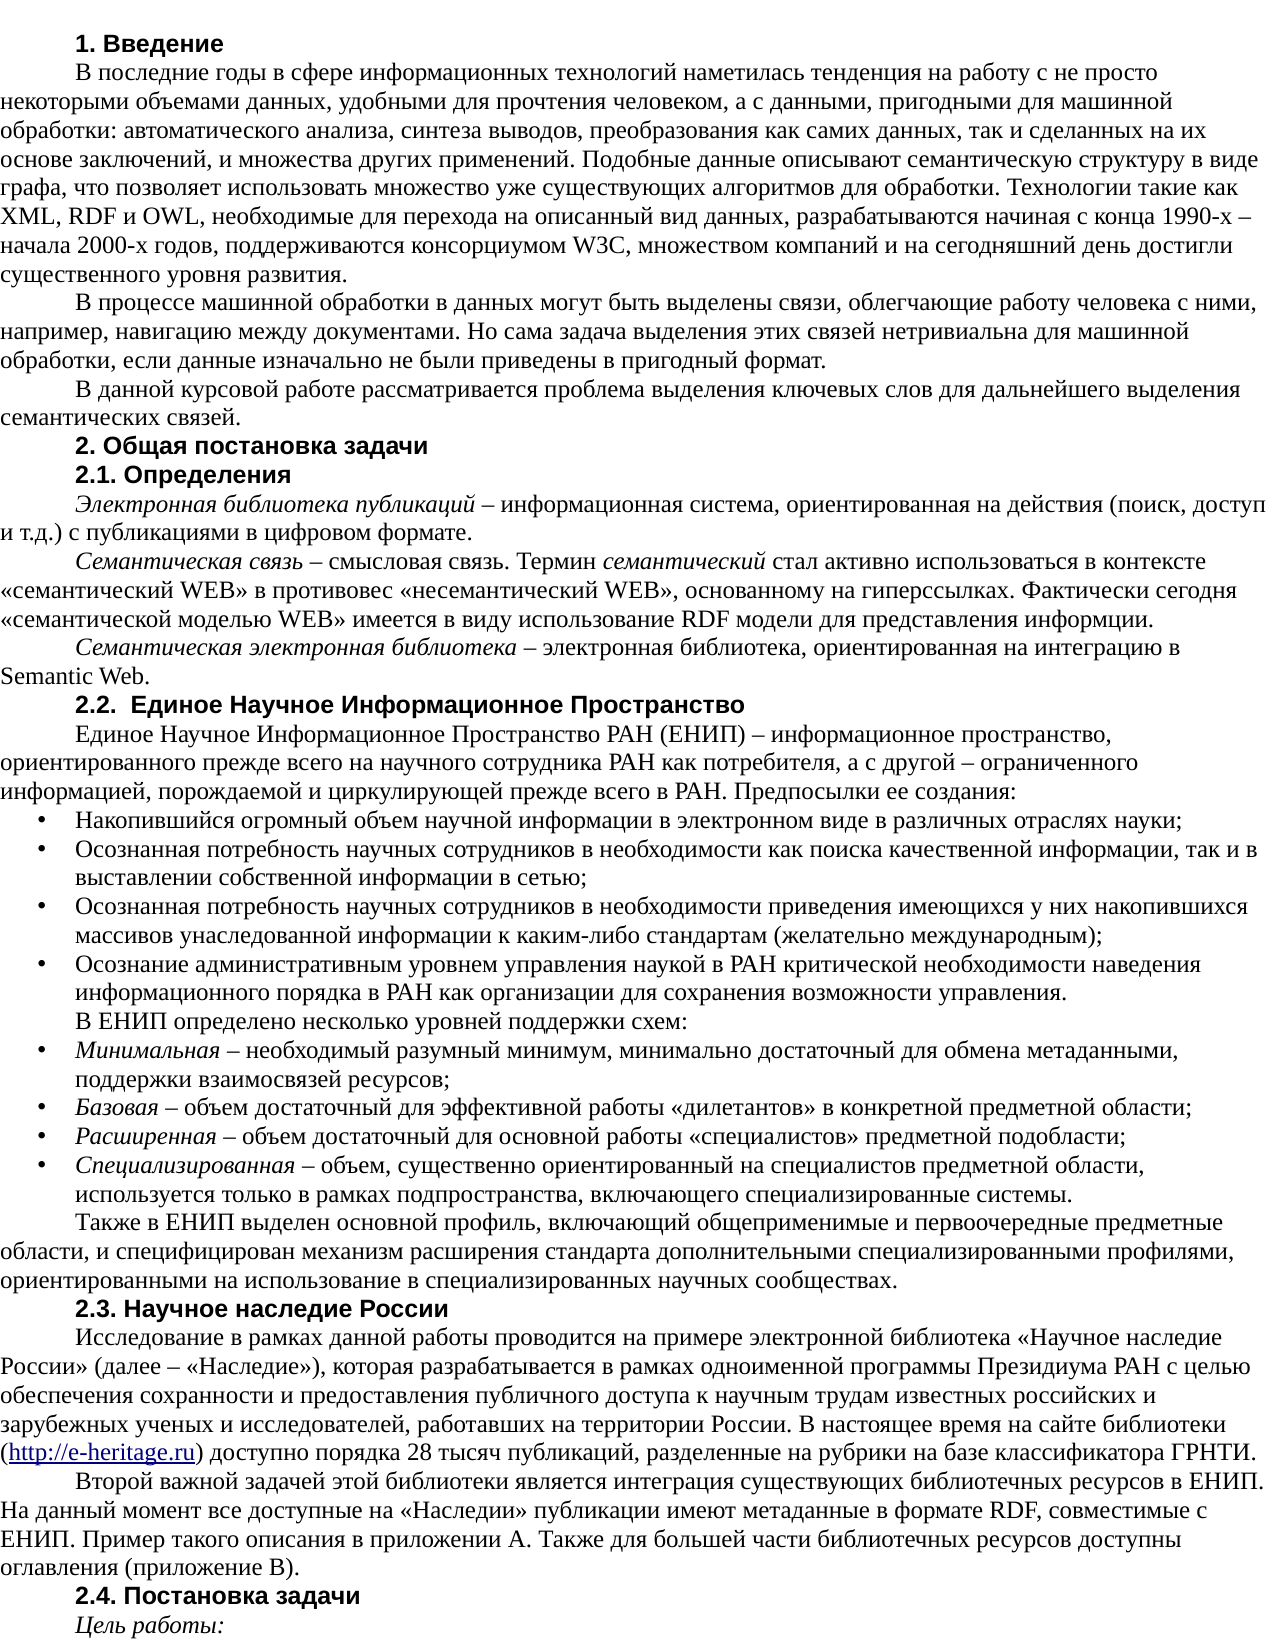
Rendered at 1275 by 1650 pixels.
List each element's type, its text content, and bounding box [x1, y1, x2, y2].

subtitle 2.4. Постановка задачи [0, 1581, 1275, 1610]
text В ЕНИП определено несколько уровней поддержки схем: [0, 1006, 1275, 1035]
text Единое Научное Информационное Пространство РАН (ЕНИП) – информационное пространство, ориентированного прежде всего на научного сотрудника РАН как потребителя, а с другой – ограниченного информацией, порождаемой и циркулирующей прежде всего в РАН. Предпосылки ее создания: [0, 719, 1275, 805]
subtitle 1. Введение [0, 29, 1275, 57]
text В данной курсовой работе рассматривается проблема выделения ключевых слов для дальнейшего выделения семантических связей. [0, 374, 1275, 431]
text В последние годы в сфере информационных технологий наметилась тенденция на работу с не просто некоторыми объемами данных, удобными для прочтения человеком, а с данными, пригодными для машинной обработки: автоматического анализа, синтеза выводов, преобразования как самих данных, так и сделанных на их основе заключений, и множества других применений. Подобные данные описывают семантическую структуру в виде графа, что позволяет использовать множество уже существующих алгоритмов для обработки. Технологии такие как XML, RDF и OWL, необходимые для перехода на описанный вид данных, разрабатываются начиная с конца 1990-х – начала 2000-х годов, поддерживаются консорциумом W3C, множеством компаний и на сегодняшний день достигли существенного уровня развития. [0, 57, 1275, 287]
list Осознание административным уровнем управления наукой в РАН критической необходимости наведения информационного порядка в РАН как организации для сохранения возможности управления. [37, 949, 1275, 1006]
list Расширенная – объем достаточный для основной работы «специалистов» предметной подобласти; [37, 1121, 1275, 1150]
list Осознанная потребность научных сотрудников в необходимости приведения имеющихся у них накопившихся массивов унаследованной информации к каким-либо стандартам (желательно международным); [37, 891, 1275, 949]
list Накопившийся огромный объем научной информации в электронном виде в различных отраслях науки; [37, 805, 1275, 834]
list Специализированная – объем, существенно ориентированный на специалистов предметной области, используется только в рамках подпространства, включающего специализированные системы. [37, 1150, 1275, 1207]
subtitle 2.1. Определения [0, 460, 1275, 489]
subtitle 2. Общая постановка задачи [0, 431, 1275, 460]
list Осознанная потребность научных сотрудников в необходимости как поиска качественной информации, так и в выставлении собственной информации в сетью; [37, 834, 1275, 891]
text Также в ЕНИП выделен основной профиль, включающий общеприменимые и первоочередные предметные области, и специфицирован механизм расширения стандарта дополнительными специализированными профилями, ориентированными на использование в специализированных научных сообществах. [0, 1207, 1275, 1294]
list Минимальная – необходимый разумный минимум, минимально достаточный для обмена метаданными, поддержки взаимосвязей ресурсов; [37, 1035, 1275, 1092]
text Исследование в рамках данной работы проводится на примере электронной библиотека «Научное наследие России» (далее – «Наследие»), которая разрабатывается в рамках одноименной программы Президиума РАН с целью обеспечения сохранности и предоставления публичного доступа к научным трудам известных российских и зарубежных ученых и исследователей, работавших на территории России. В настоящее время на сайте библиотеки (http://e-heritage.ru) доступно порядка 28 тысяч публикаций, разделенные на рубрики на базе классификатора ГРНТИ. [0, 1322, 1275, 1466]
text В процессе машинной обработки в данных могут быть выделены связи, облегчающие работу человека с ними, например, навигацию между документами. Но сама задача выделения этих связей нетривиальна для машинной обработки, если данные изначально не были приведены в пригодный формат. [0, 287, 1275, 374]
text Электронная библиотека публикаций – информационная система, ориентированная на действия (поиск, доступ и т.д.) с публикациями в цифровом формате. [0, 489, 1275, 546]
text Семантическая связь – смысловая связь. Термин семантический стал активно использоваться в контексте «семантический WEB» в противовес «несемантический WEB», основанному на гиперссылках. Фактически сегодня «семантической моделью WEB» имеется в виду использование RDF модели для представления информции. [0, 546, 1275, 632]
text Второй важной задачей этой библиотеки является интеграция существующих библиотечных ресурсов в ЕНИП. На данный момент все доступные на «Наследии» публикации имеют метаданные в формате RDF, совместимые с ЕНИП. Пример такого описания в приложении A. Также для большей части библиотечных ресурсов доступны оглавления (приложение B). [0, 1466, 1275, 1581]
subtitle 2.3. Научное наследие России [0, 1294, 1275, 1322]
text Семантическая электронная библиотека – электронная библиотека, ориентированная на интеграцию в Semantic Web. [0, 632, 1275, 690]
list Базовая – объем достаточный для эффективной работы «дилетантов» в конкретной предметной области; [37, 1092, 1275, 1121]
text Цель работы: [0, 1610, 1275, 1639]
subtitle 2.2. Единое Научное Информационное Пространство [0, 690, 1275, 719]
